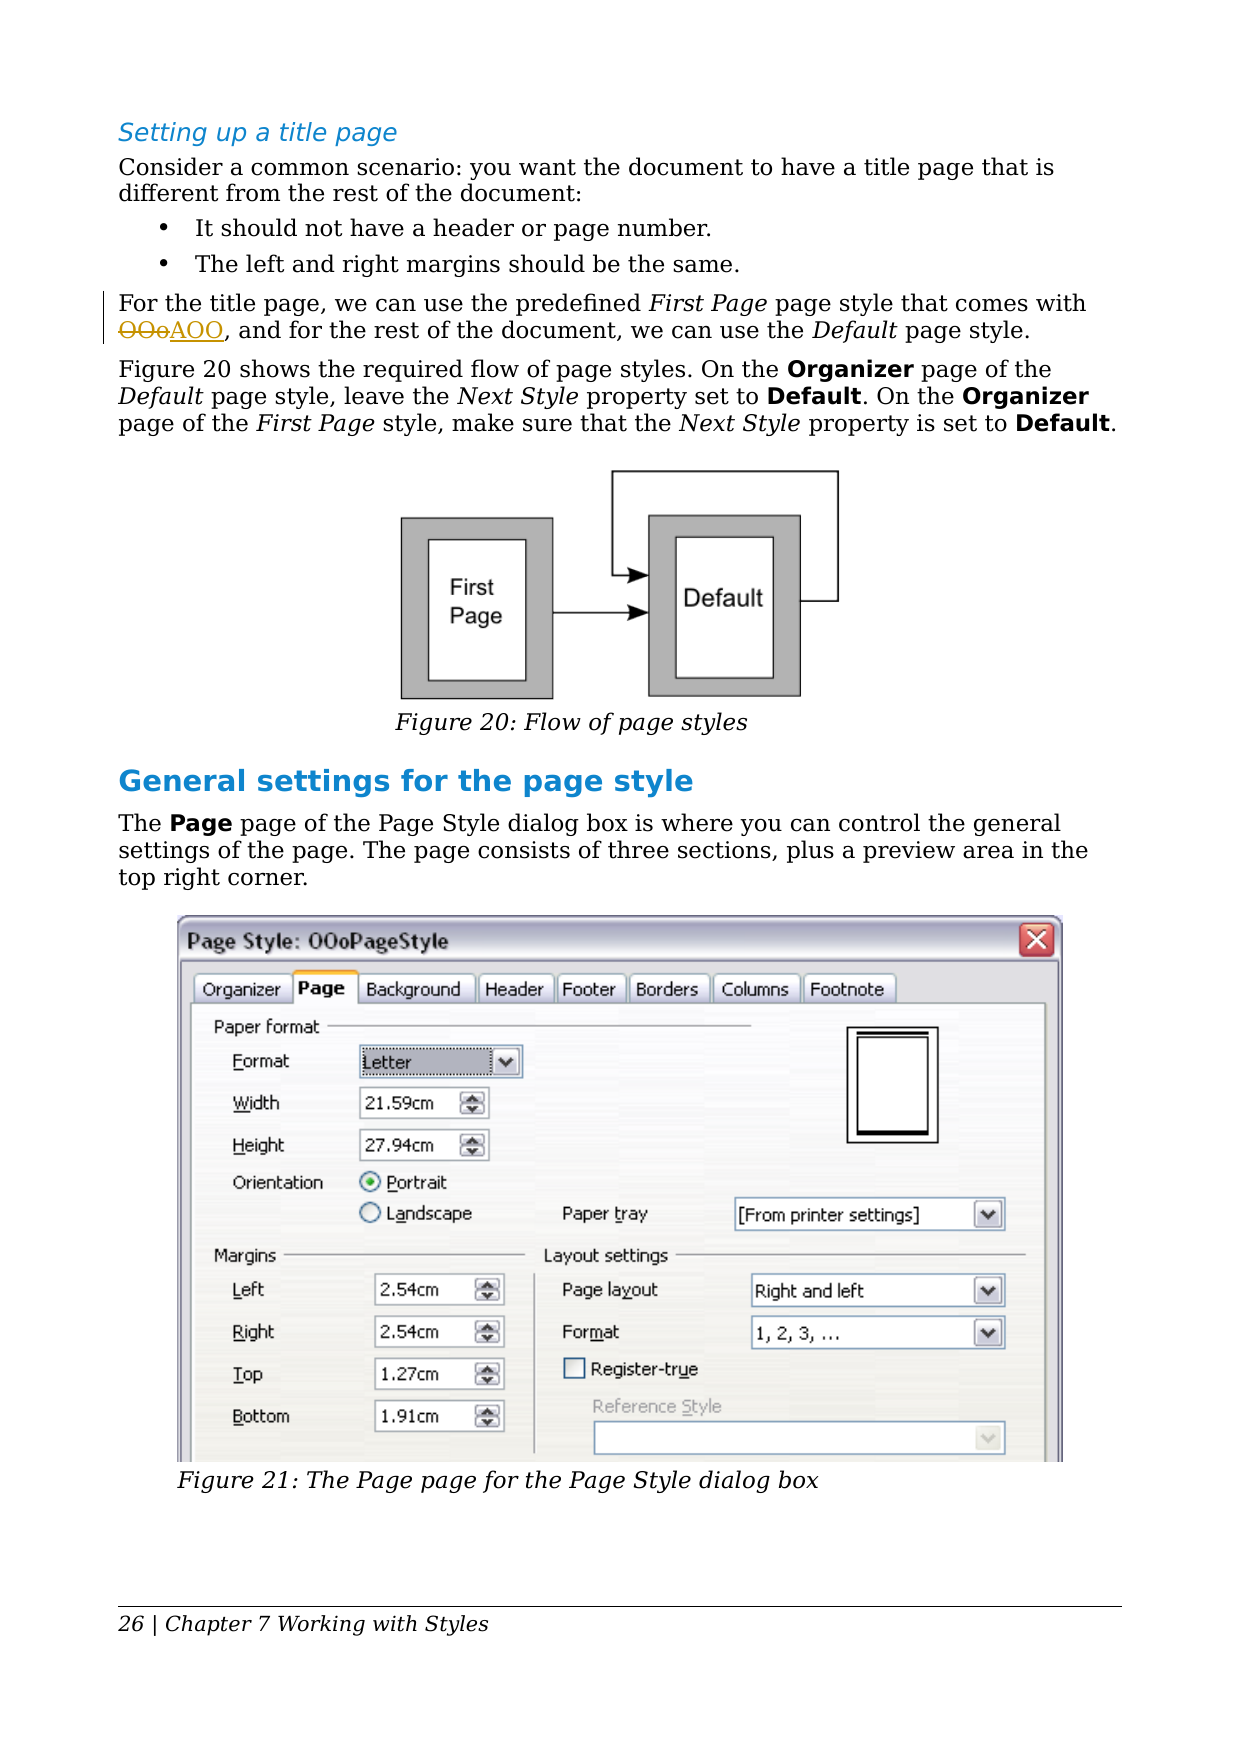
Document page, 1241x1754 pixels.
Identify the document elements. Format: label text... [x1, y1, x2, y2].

subtitle General settings for the page style [118, 764, 1122, 798]
text For the title page, we can use the predefined First Page page style that comes with AOO, and for the rest of the document, we can use the Default page style. [118, 291, 1122, 344]
text The Page page of the Page Style dialog box is where you can control the general settings of the page. The page consists of three sections, plus a preview area in the top right corner. [118, 810, 1122, 890]
list Consider a common scenario: you want the document to have a title page that is different from the rest of the document: [118, 154, 1122, 207]
list It should not have a header or page number. [156, 213, 1122, 243]
text Figure 21: The Page page for the Page Style dialog box [177, 1468, 1063, 1494]
text Figure 20 shows the required flow of page styles. On the Organizer page of the Default page style, leave the Next Style property set to Default. On the Organizer page of the First Page style, make sure that the Next Style property is set to Default. [118, 356, 1122, 436]
subtitle Setting up a title page [118, 118, 1122, 147]
picture [395, 461, 845, 710]
list The left and right margins should be the same. [156, 249, 1122, 278]
picture [177, 915, 1063, 1462]
text Figure 20: Flow of page styles [395, 710, 845, 736]
